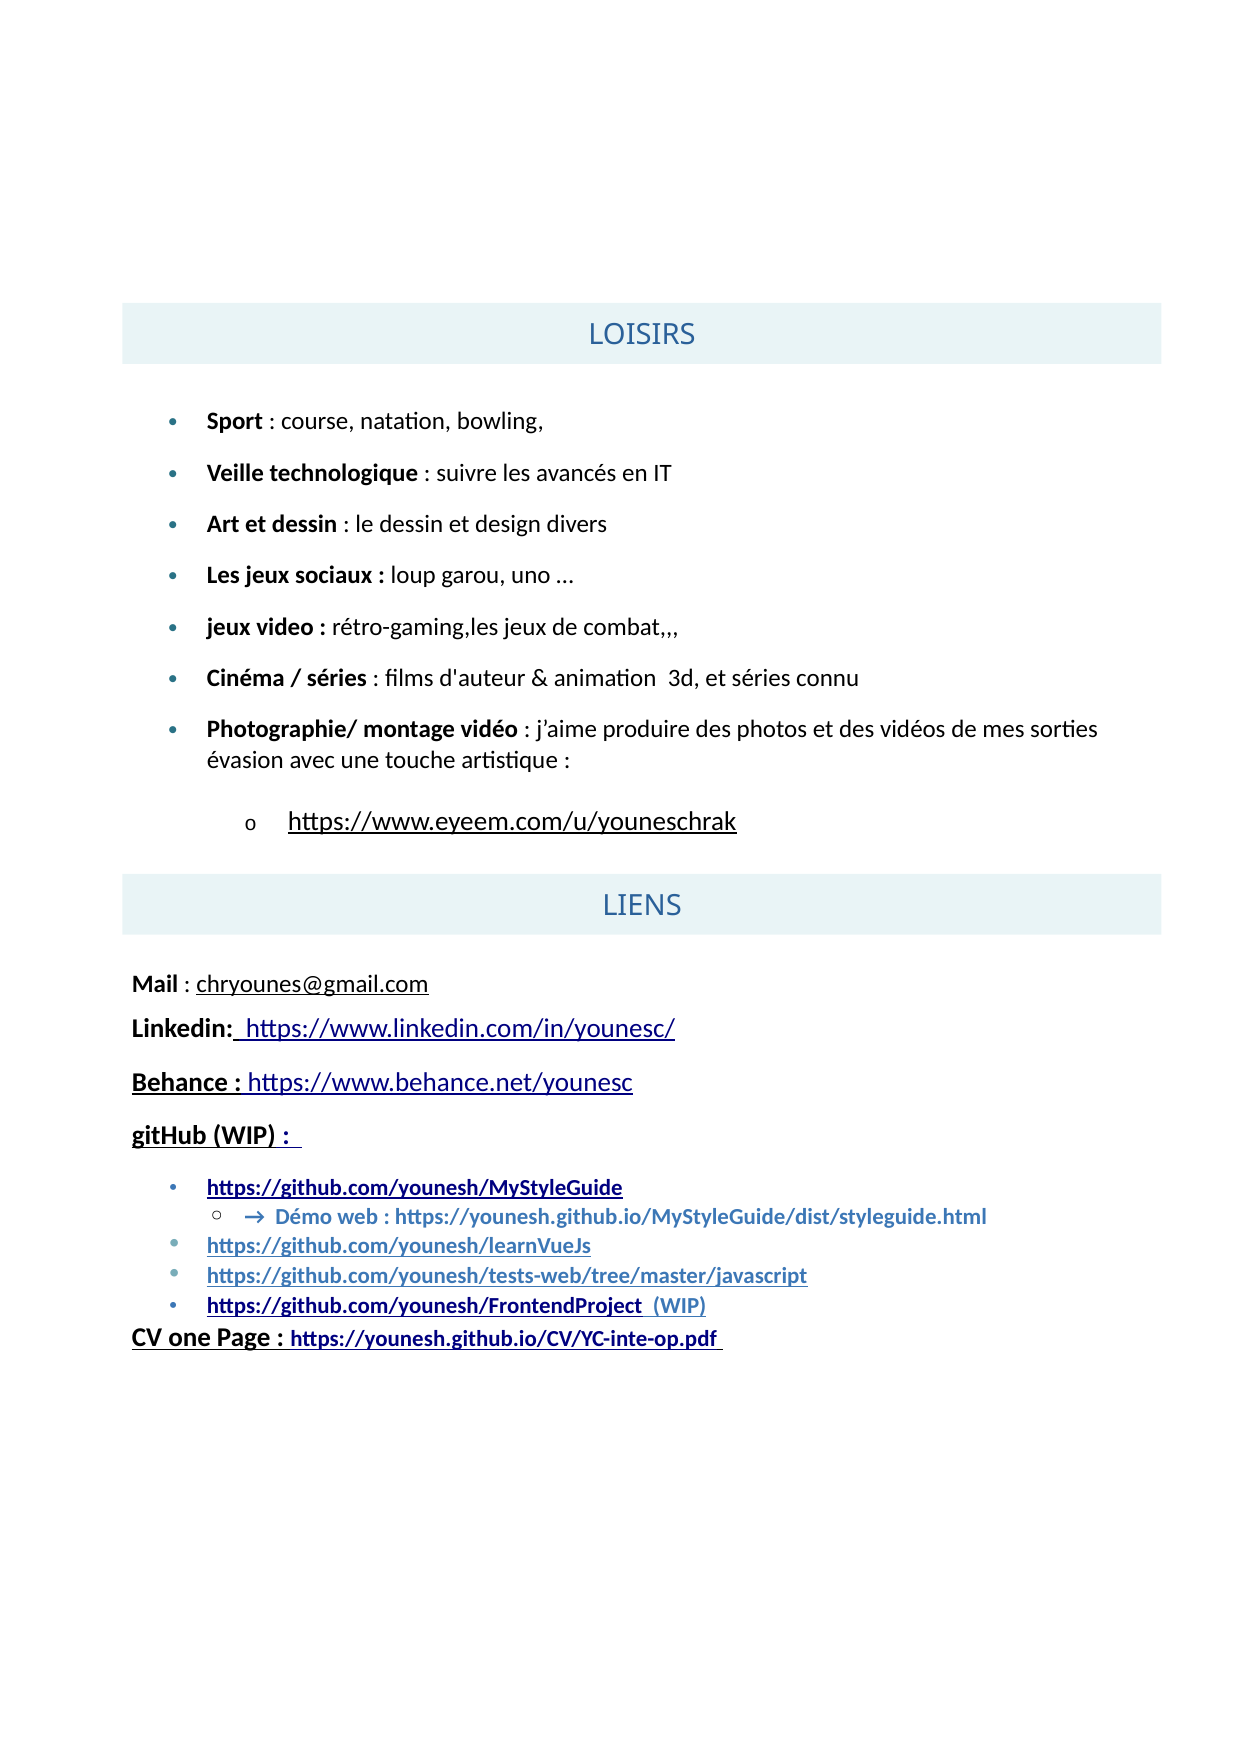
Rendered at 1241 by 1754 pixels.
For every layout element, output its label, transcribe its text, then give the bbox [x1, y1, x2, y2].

table_header [120, 295, 1159, 354]
table_cell Mail : chryounes@gmail.com Linkedin: https://www.linkedin.com/in/younesc/ Behance : https://www.behance.net/younesc gitHub (WIP) : https://github.com/younesh/MyStyleGuide → Démo web : https://younesh.github.io/MyStyleGuide/dist/styleguide.html https://github.com/younesh/learnVueJs https://github.com/younesh/tests-web/tree/master/javascript https://github.com/younesh/FrontendProject (WIP) CV one Page : https://younesh.github.io/CV/YC-inte-op.pdf [120, 925, 1159, 1383]
table_cell Sport : course, natation, bowling, Veille technologique : suivre les avancés en IT Art et dessin : le dessin et design divers Les jeux sociaux : loup garou, uno … jeux video : rétro-gaming,les jeux de combat,,, Cinéma / séries : films d'auteur & animation 3d, et séries connu Photographie/ montage vidéo : j’aime produire des photos et des vidéos de mes sorties évasion avec une touche artistique : https://www.eyeem.com/u/youneschrak [120, 354, 1159, 837]
table_header [120, 865, 1159, 925]
table_cell [120, 118, 1159, 266]
